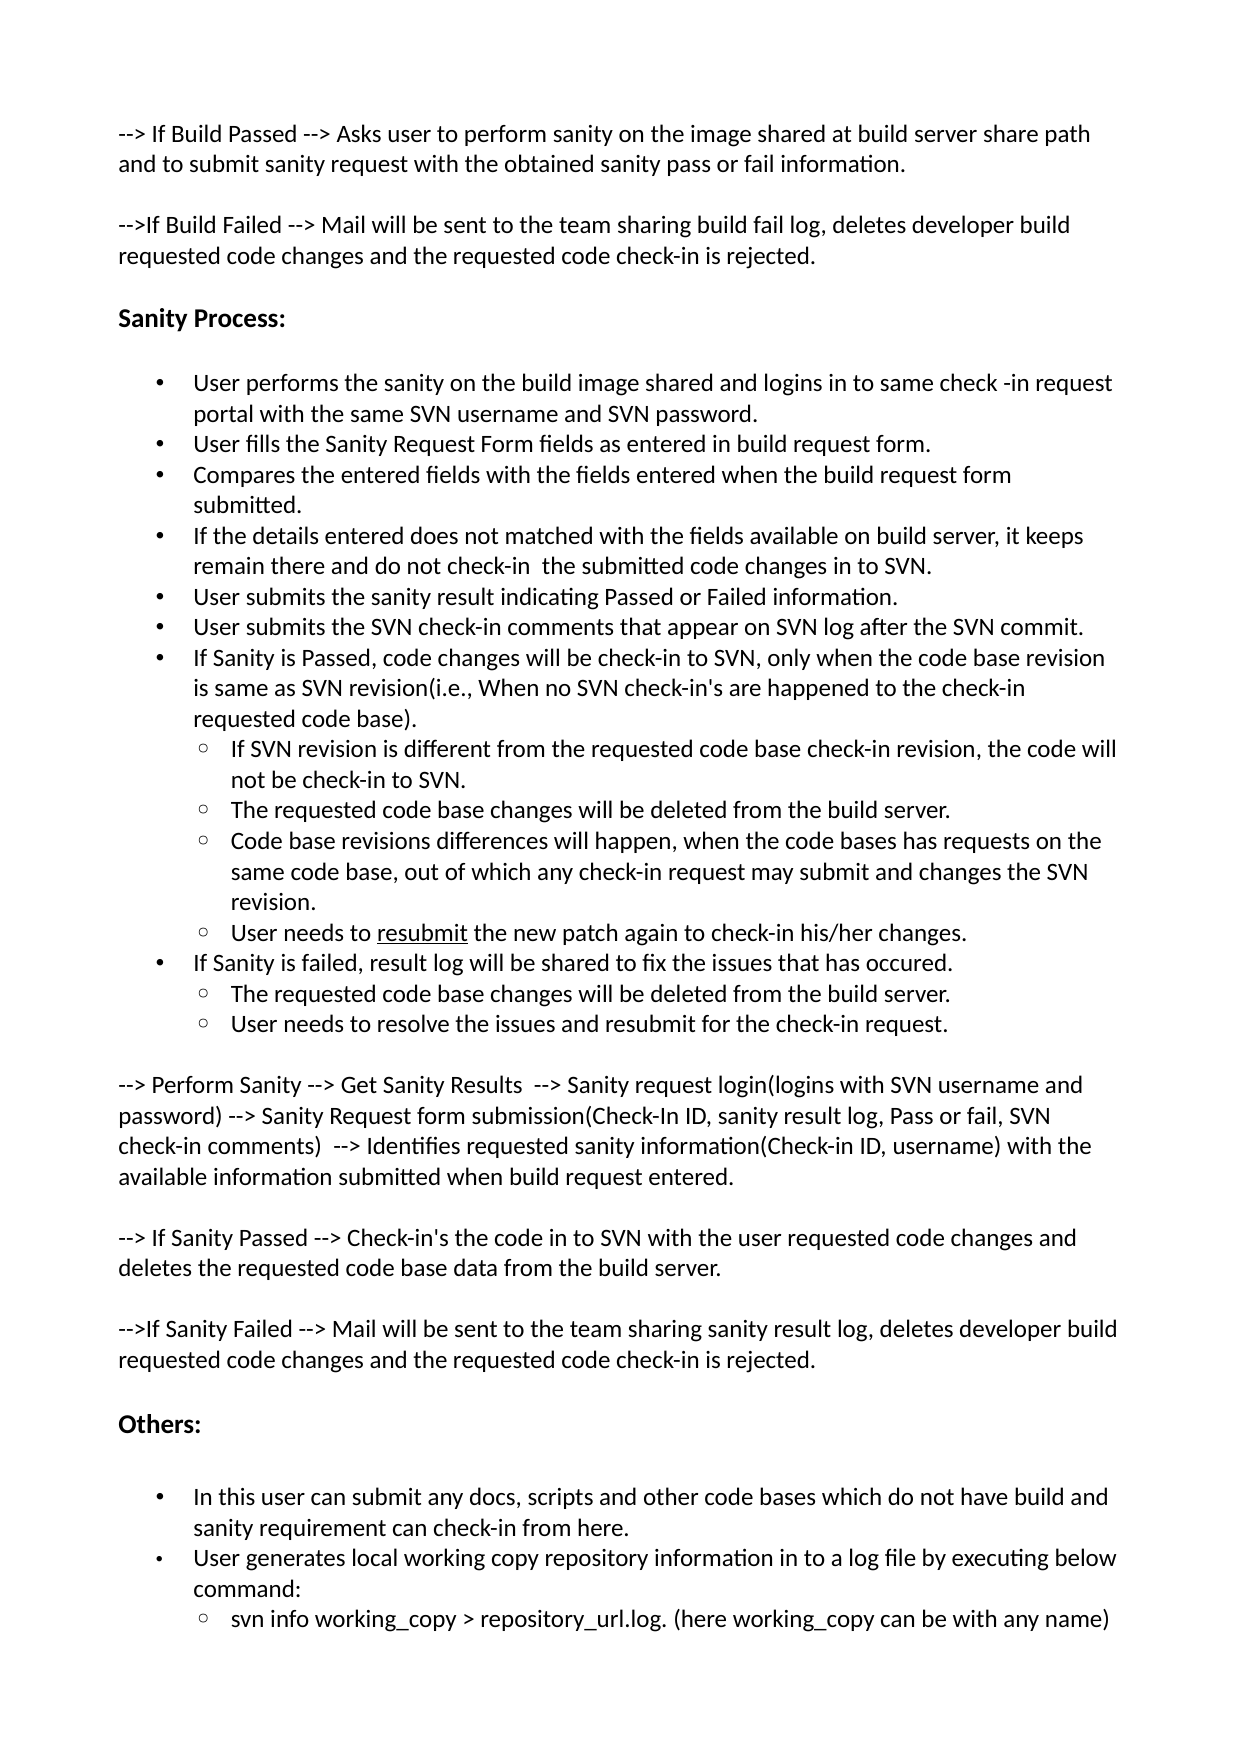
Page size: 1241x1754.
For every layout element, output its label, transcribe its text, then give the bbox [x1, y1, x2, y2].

list In this user can submit any docs, scripts and other code bases which do not have build and sanity requirement can check-in from here. [156, 1481, 1122, 1542]
list User fills the Sanity Request Form fields as entered in build request form. [156, 428, 1122, 459]
text --> Perform Sanity --> Get Sanity Results --> Sanity request login(logins with SVN username and password) --> Sanity Request form submission(Check-In ID, sanity result log, Pass or fail, SVN check-in comments) --> Identifies requested sanity information(Check-in ID, username) with the available information submitted when build request entered. [118, 1069, 1122, 1191]
list User generates local working copy repository information in to a log file by executing below command: [156, 1542, 1122, 1603]
list If SVN revision is different from the requested code base check-in revision, the code will not be check-in to SVN. [193, 733, 1122, 794]
list Compares the entered fields with the fields entered when the build request form submitted. [156, 459, 1122, 520]
text --> If Build Passed --> Asks user to perform sanity on the image shared at build server share path and to submit sanity request with the obtained sanity pass or fail information. [118, 118, 1122, 179]
text -->If Sanity Failed --> Mail will be sent to the team sharing sanity result log, deletes developer build requested code changes and the requested code check-in is rejected. [118, 1313, 1122, 1374]
list The requested code base changes will be deleted from the build server. [193, 978, 1122, 1008]
list The requested code base changes will be deleted from the build server. [193, 794, 1122, 825]
list User submits the sanity result indicating Passed or Failed information. [156, 581, 1122, 611]
list If Sanity is failed, result log will be shared to fix the issues that has occured. [156, 947, 1122, 978]
list Code base revisions differences will happen, when the code bases has requests on the same code base, out of which any check-in request may submit and changes the SVN revision. [193, 825, 1122, 917]
text Others: [118, 1407, 1122, 1441]
text -->If Build Failed --> Mail will be sent to the team sharing build fail log, deletes developer build requested code changes and the requested code check-in is rejected. [118, 210, 1122, 271]
list User performs the sanity on the build image shared and logins in to same check -in request portal with the same SVN username and SVN password. [156, 367, 1122, 428]
list If Sanity is Passed, code changes will be check-in to SVN, only when the code base revision is same as SVN revision(i.e., When no SVN check-in's are happened to the check-in requested code base). [156, 642, 1122, 733]
list svn info working_copy > repository_url.log. (here working_copy can be with any name) [193, 1603, 1122, 1634]
text Sanity Process: [118, 301, 1122, 334]
list User needs to resubmit the new patch again to check-in his/her changes. [193, 917, 1122, 947]
list If the details entered does not matched with the fields available on build server, it keeps remain there and do not check-in the submitted code changes in to SVN. [156, 520, 1122, 581]
text --> If Sanity Passed --> Check-in's the code in to SVN with the user requested code changes and deletes the requested code base data from the build server. [118, 1222, 1122, 1283]
list User needs to resolve the issues and resubmit for the check-in request. [193, 1008, 1122, 1039]
list User submits the SVN check-in comments that appear on SVN log after the SVN commit. [156, 611, 1122, 642]
